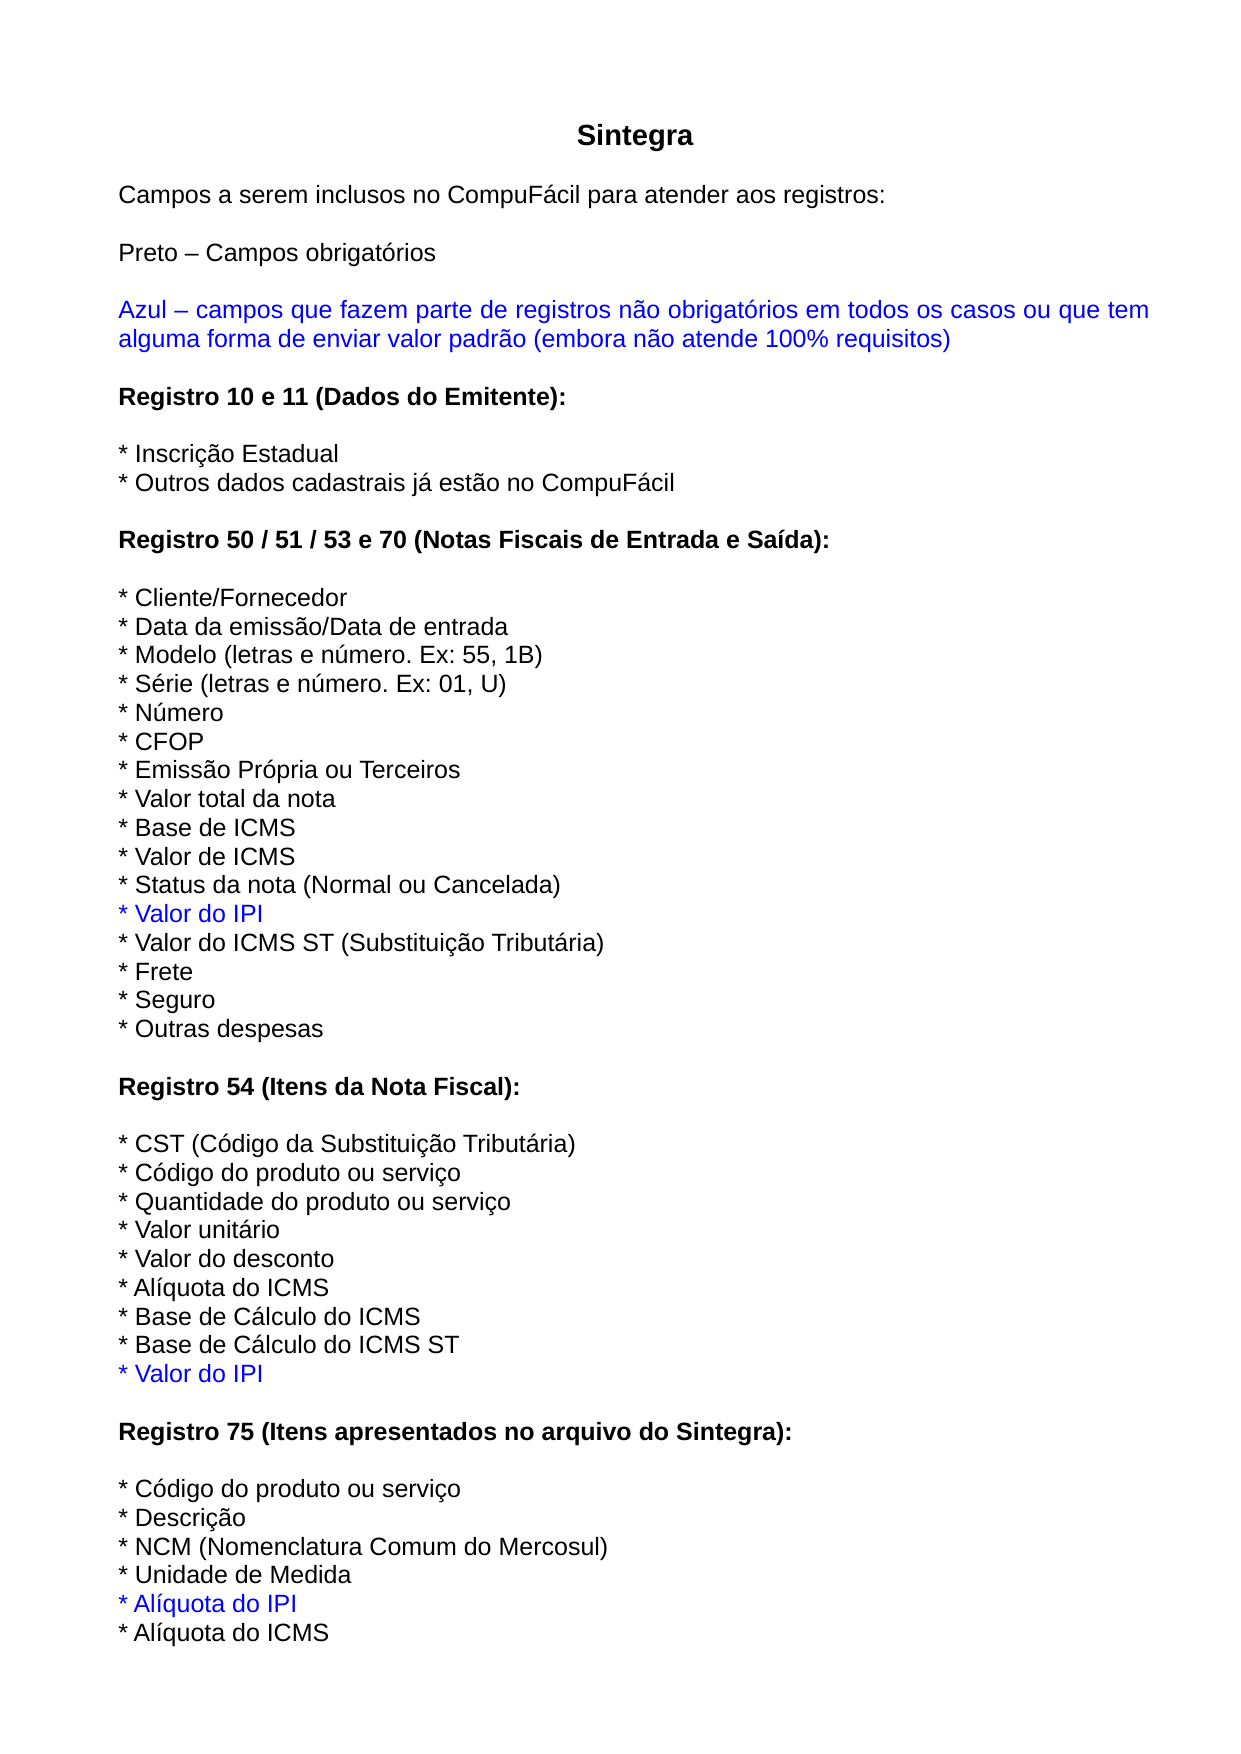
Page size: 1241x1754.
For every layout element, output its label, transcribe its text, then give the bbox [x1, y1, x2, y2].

text Azul – campos que fazem parte de registros não obrigatórios em todos os casos ou que tem alguma forma de enviar valor padrão (embora não atende 100% requisitos) [118, 295, 1152, 353]
text Registro 10 e 11 (Dados do Emitente): [118, 382, 1152, 410]
text * Valor do IPI [118, 1359, 1152, 1388]
text * Seguro [118, 985, 1152, 1014]
text Registro 54 (Itens da Nota Fiscal): [118, 1072, 1152, 1100]
text * Valor do IPI [118, 899, 1152, 928]
text * Frete [118, 957, 1152, 985]
text Registro 50 / 51 / 53 e 70 (Notas Fiscais de Entrada e Saída): [118, 525, 1152, 554]
text * Alíquota do ICMS [118, 1618, 1152, 1647]
text * Data da emissão/Data de entrada [118, 612, 1152, 640]
text * Descrição [118, 1503, 1152, 1532]
text * Emissão Própria ou Terceiros [118, 755, 1152, 784]
text * Unidade de Medida [118, 1560, 1152, 1589]
text * Série (letras e número. Ex: 01, U) [118, 669, 1152, 698]
text * Valor unitário [118, 1215, 1152, 1244]
text Campos a serem inclusos no CompuFácil para atender aos registros: [118, 180, 1152, 209]
text * Código do produto ou serviço [118, 1474, 1152, 1503]
text * Outras despesas [118, 1014, 1152, 1043]
text * Valor de ICMS [118, 842, 1152, 870]
text * Valor do desconto [118, 1244, 1152, 1273]
text * Base de Cálculo do ICMS [118, 1302, 1152, 1330]
text * Status da nota (Normal ou Cancelada) [118, 870, 1152, 899]
text * Valor total da nota [118, 784, 1152, 813]
text * CST (Código da Substituição Tributária) [118, 1129, 1152, 1158]
text * Número [118, 698, 1152, 727]
text Registro 75 (Itens apresentados no arquivo do Sintegra): [118, 1417, 1152, 1445]
text * Cliente/Fornecedor [118, 583, 1152, 612]
text * Código do produto ou serviço [118, 1158, 1152, 1187]
text * Alíquota do IPI [118, 1589, 1152, 1618]
text Sintegra [118, 118, 1152, 152]
text * Outros dados cadastrais já estão no CompuFácil [118, 468, 1152, 497]
text Preto – Campos obrigatórios [118, 238, 1152, 267]
text * Base de Cálculo do ICMS ST [118, 1330, 1152, 1359]
text * Base de ICMS [118, 813, 1152, 842]
text * Valor do ICMS ST (Substituição Tributária) [118, 928, 1152, 957]
text * Modelo (letras e número. Ex: 55, 1B) [118, 640, 1152, 669]
text * NCM (Nomenclatura Comum do Mercosul) [118, 1532, 1152, 1560]
text * CFOP [118, 727, 1152, 755]
text * Inscrição Estadual [118, 439, 1152, 468]
text * Quantidade do produto ou serviço [118, 1187, 1152, 1215]
text * Alíquota do ICMS [118, 1273, 1152, 1302]
